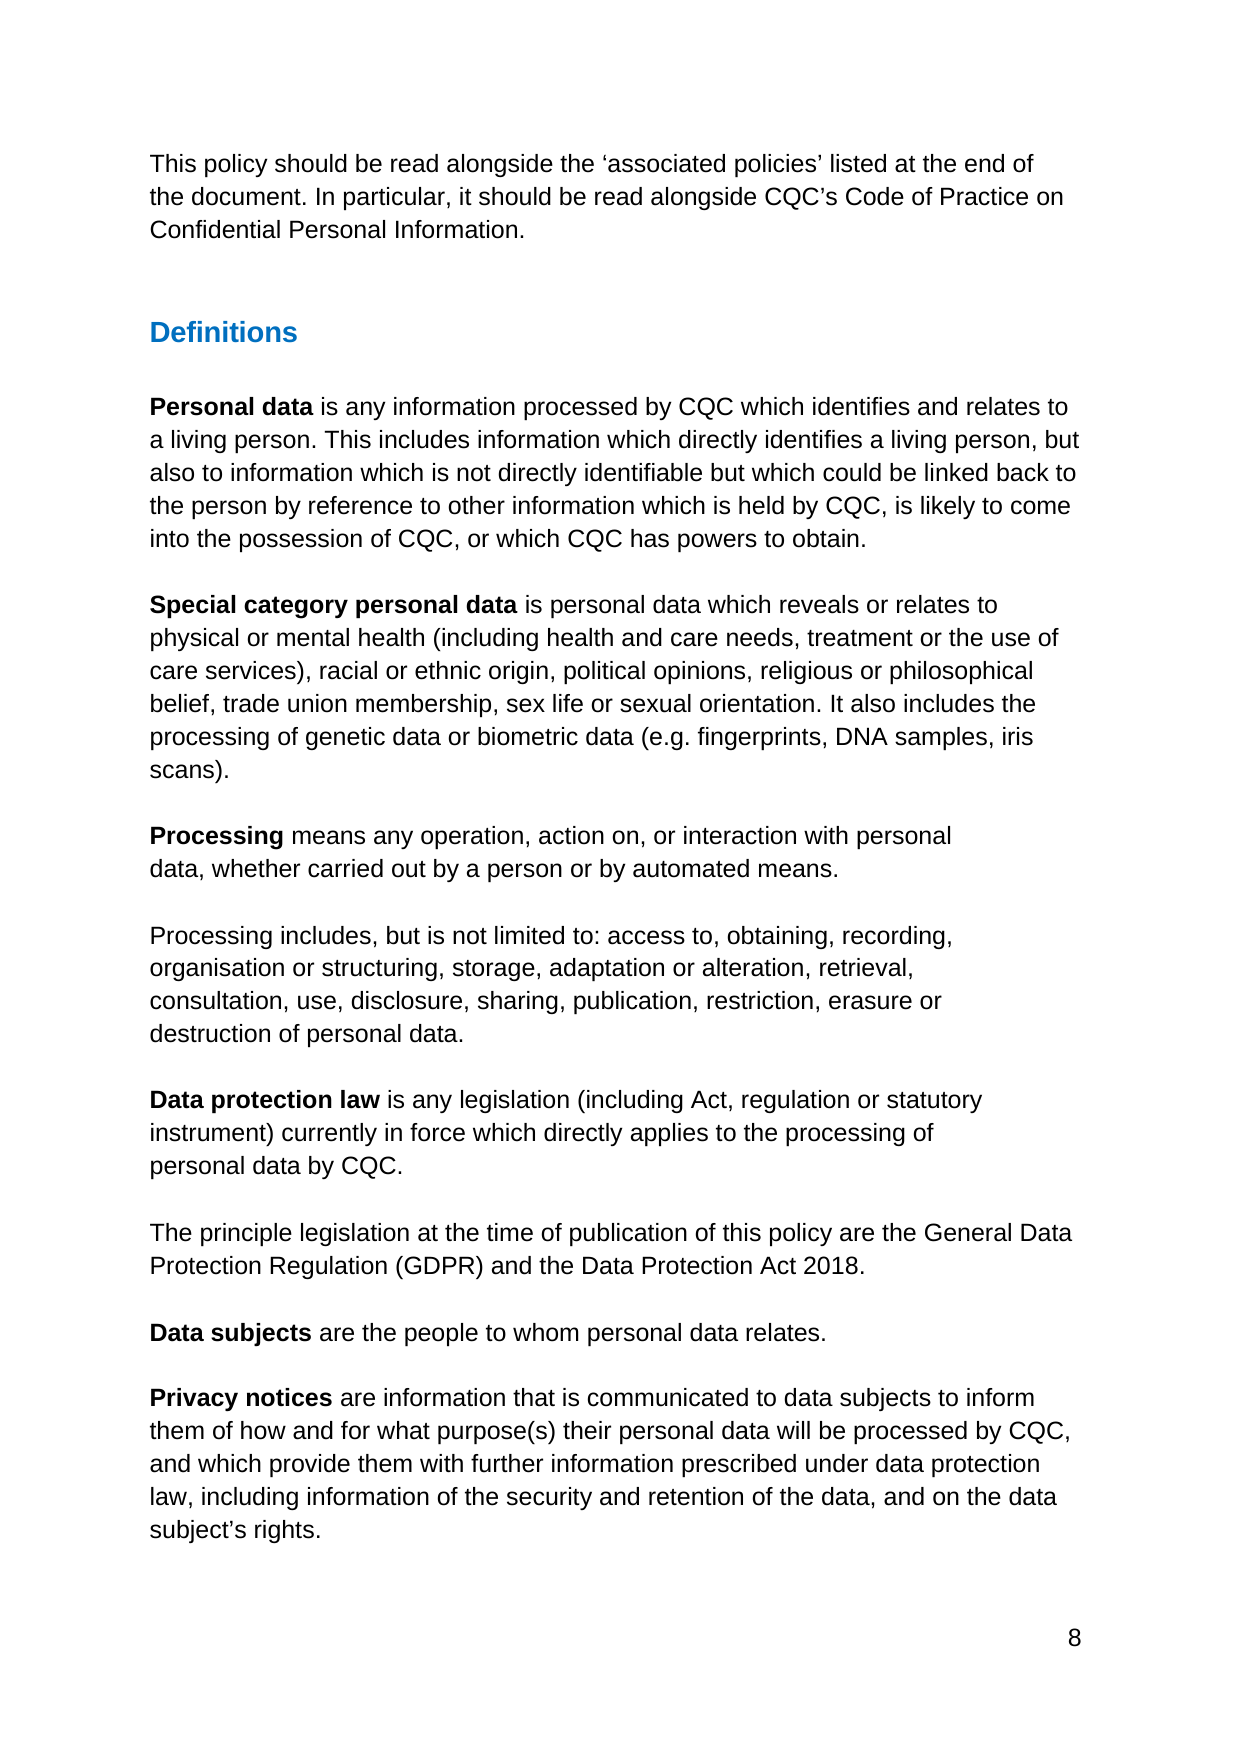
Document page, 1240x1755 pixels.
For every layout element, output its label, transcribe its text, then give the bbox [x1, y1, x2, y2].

text Privacy notices are information that is communicated to data subjects to inform them of how and for what purpose(s) their personal data will be processed by CQC, and which provide them with further information prescribed under data protection law, including information of the security and retention of the data, and on the data subject’s rights. [149, 1380, 1075, 1545]
text Processing includes, but is not limited to: access to, obtaining, recording, [149, 922, 1090, 950]
text Processing means any operation, action on, or interaction with personal data, whether carried out by a person or by automated means. [149, 818, 1015, 884]
text This policy should be read alongside the ‘associated policies’ listed at the end of the document. In particular, it should be read alongside CQC’s Code of Practice on Confidential Personal Information. [149, 146, 1075, 245]
text 8 [1068, 1624, 1098, 1651]
text Data protection law is any legislation (including Act, regulation or statutory instrument) currently in force which directly applies to the processing of personal data by CQC. [149, 1082, 1037, 1181]
text The principle legislation at the time of publication of this policy are the General Data Protection Regulation (GDPR) and the Data Protection Act 2018. [149, 1215, 1075, 1281]
text Definitions [149, 316, 1090, 349]
text organisation or structuring, storage, adaptation or alteration, retrieval, consultation, use, disclosure, sharing, publication, restriction, erasure or destruction of personal data. [149, 950, 1060, 1049]
text Special category personal data is personal data which reveals or relates to physical or mental health (including health and care needs, treatment or the use of care services), racial or ethnic origin, political opinions, religious or philosophical belief, trade union membership, sex life or sexual orientation. It also includes the processing of genetic data or biometric data (e.g. fingerprints, DNA samples, iris scans). [149, 587, 1060, 785]
text Data subjects are the people to whom personal data relates. [149, 1318, 1090, 1347]
text Personal data is any information processed by CQC which identifies and relates to a living person. This includes information which directly identifies a living person, but also to information which is not directly identifiable but which could be linked back to the person by reference to other information which is held by CQC, is likely to come into the possession of CQC, or which CQC has powers to obtain. [149, 389, 1082, 554]
